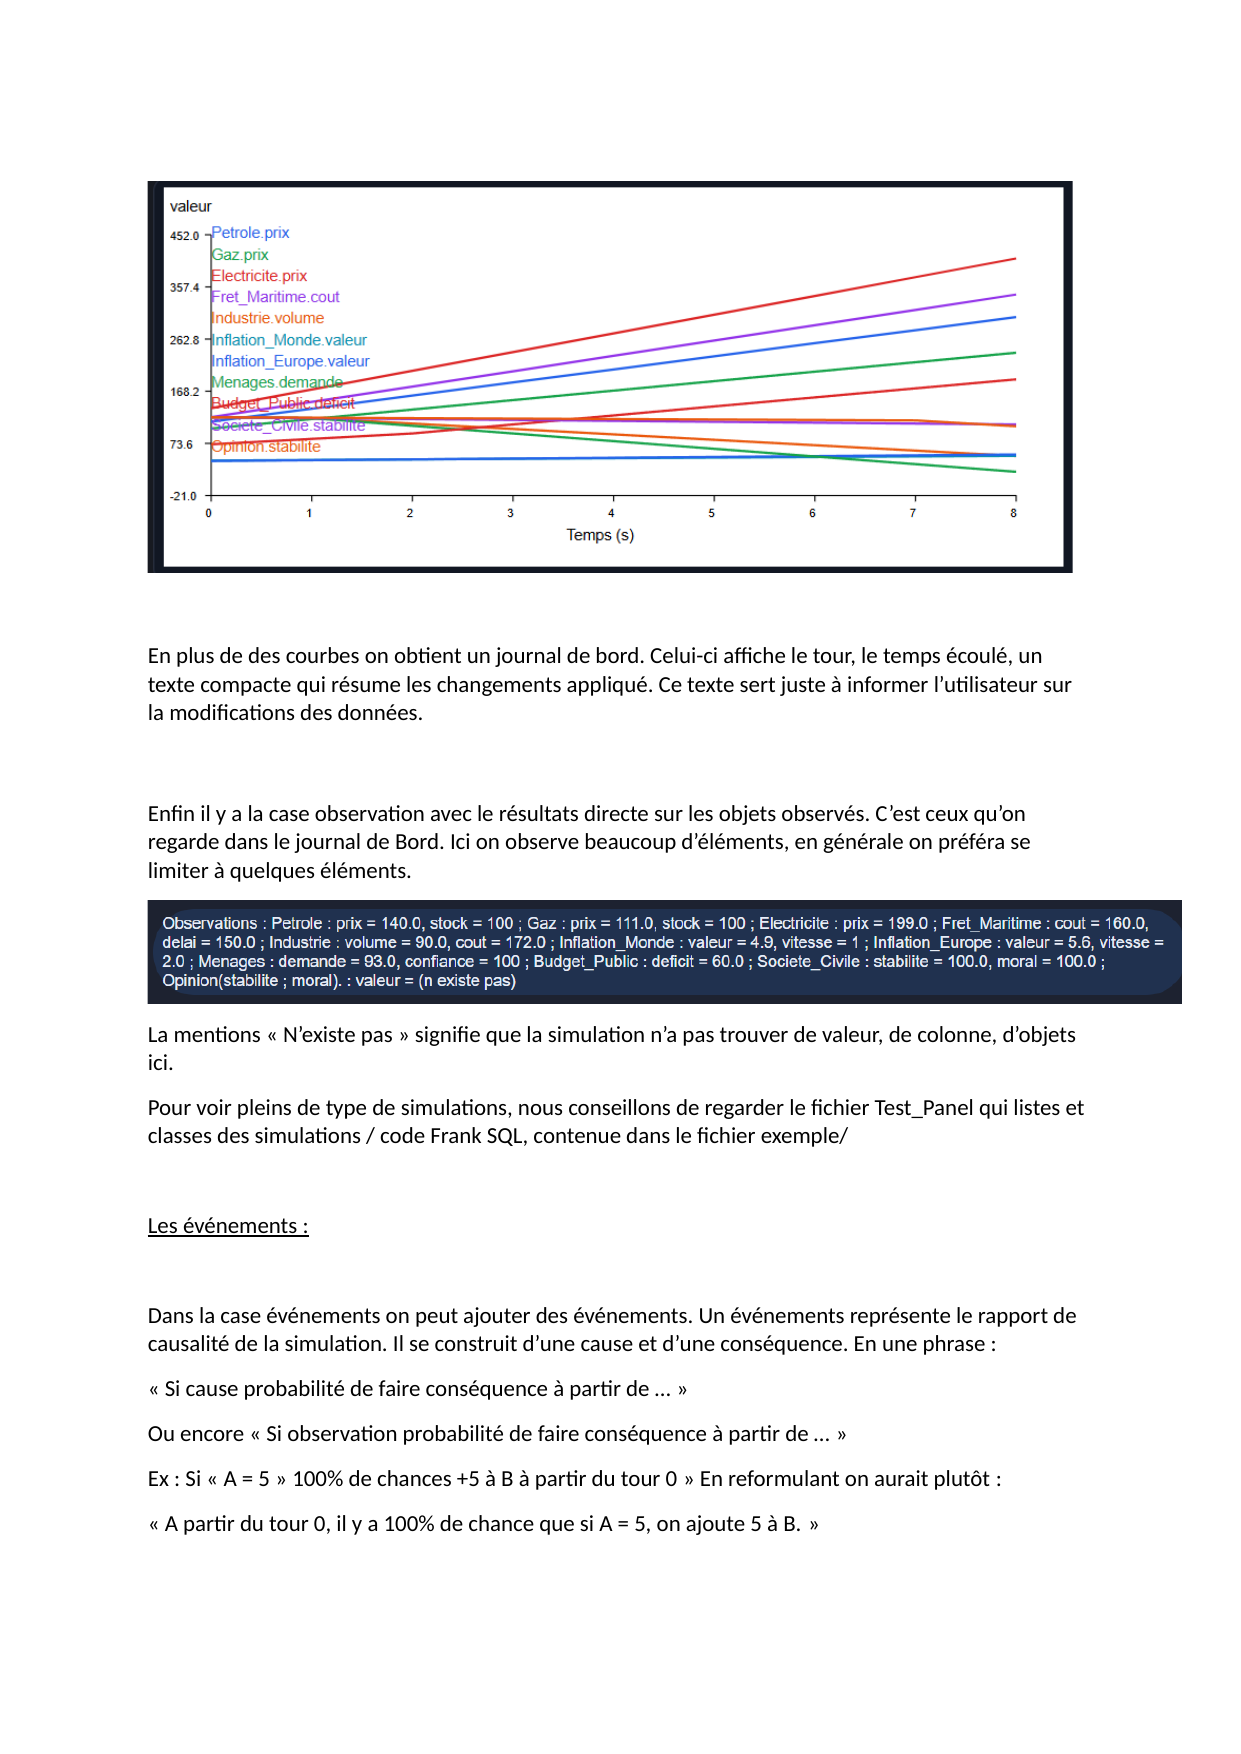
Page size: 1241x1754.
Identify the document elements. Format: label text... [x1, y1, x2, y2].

text « A partir du tour 0, il y a 100% de chance que si A = 5, on ajoute 5 à B. » [148, 1509, 1093, 1537]
text La mentions « N’existe pas » signifie que la simulation n’a pas trouver de valeur, de colonne, d’objets ici. [148, 1020, 1093, 1076]
text Ou encore « Si observation probabilité de faire conséquence à partir de … » [148, 1419, 1093, 1447]
text Enfin il y a la case observation avec le résultats directe sur les objets observés. C’est ceux qu’on regarde dans le journal de Bord. Ici on observe beaucoup d’éléments, en générale on préféra se limiter à quelques éléments. [148, 743, 1093, 884]
text Dans la case événements on peut ajouter des événements. Un événements représente le rapport de causalité de la simulation. Il se construit d’une cause et d’une conséquence. En une phrase : [148, 1301, 1093, 1357]
text En plus de des courbes on obtient un journal de bord. Celui-ci affiche le tour, le temps écoulé, un texte compacte qui résume les changements appliqué. Ce texte sert juste à informer l’utilisateur sur la modifications des données. [148, 641, 1093, 726]
text Les événements : [148, 1211, 1093, 1239]
text Ex : Si « A = 5 » 100% de chances +5 à B à partir du tour 0 » En reformulant on aurait plutôt : [148, 1464, 1093, 1492]
text « Si cause probabilité de faire conséquence à partir de … » [148, 1374, 1093, 1402]
text Pour voir pleins de type de simulations, nous conseillons de regarder le fichier Test_Panel qui listes et classes des simulations / code Frank SQL, contenue dans le fichier exemple/ [148, 1093, 1093, 1149]
